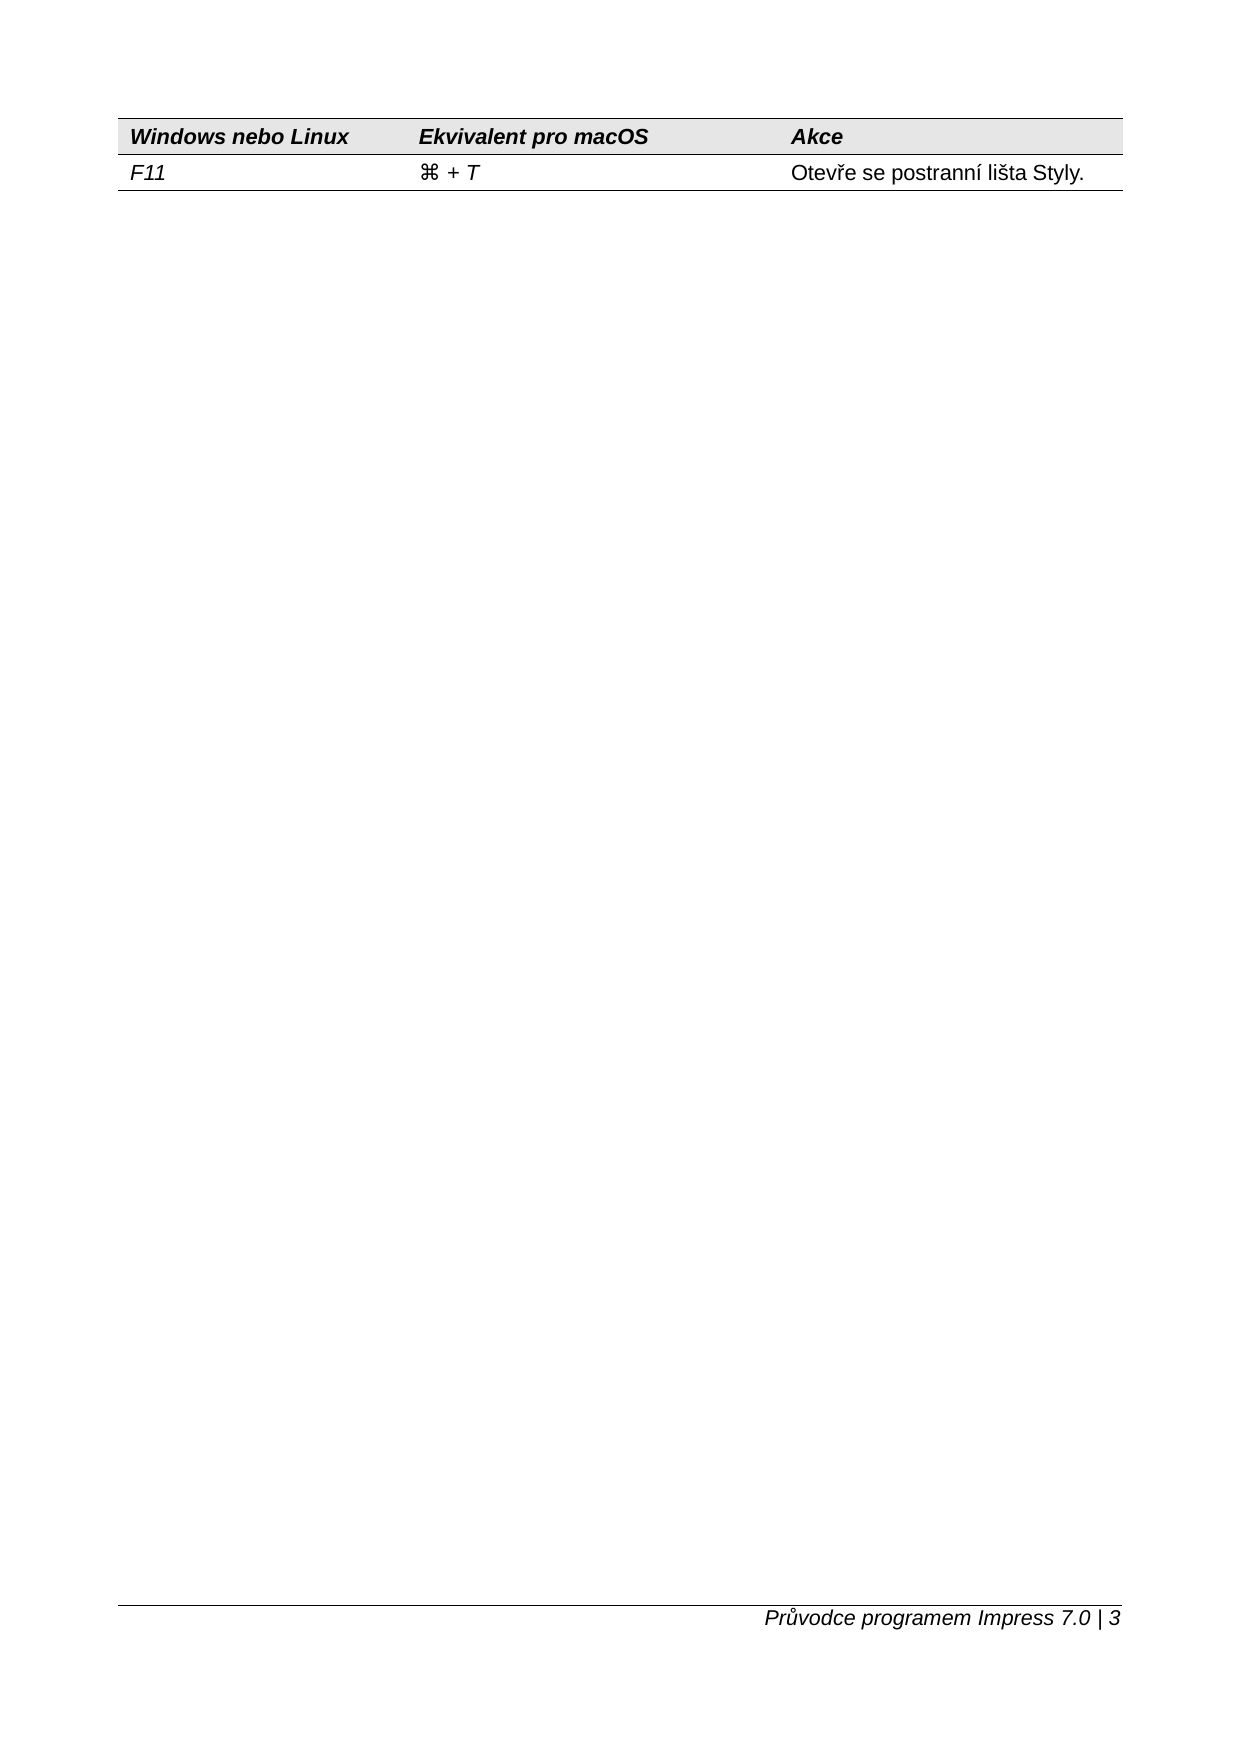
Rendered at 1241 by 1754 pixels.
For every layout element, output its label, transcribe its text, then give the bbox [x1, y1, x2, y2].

table_cell Otevře se postranní lišta Styly. [779, 155, 1123, 189]
table_cell F11 [118, 155, 407, 189]
table_header Akce [779, 119, 1123, 154]
table_cell ⌘ + T [407, 155, 779, 189]
table_header Windows nebo Linux [118, 119, 407, 154]
table_header Ekvivalent pro macOS [407, 119, 779, 154]
